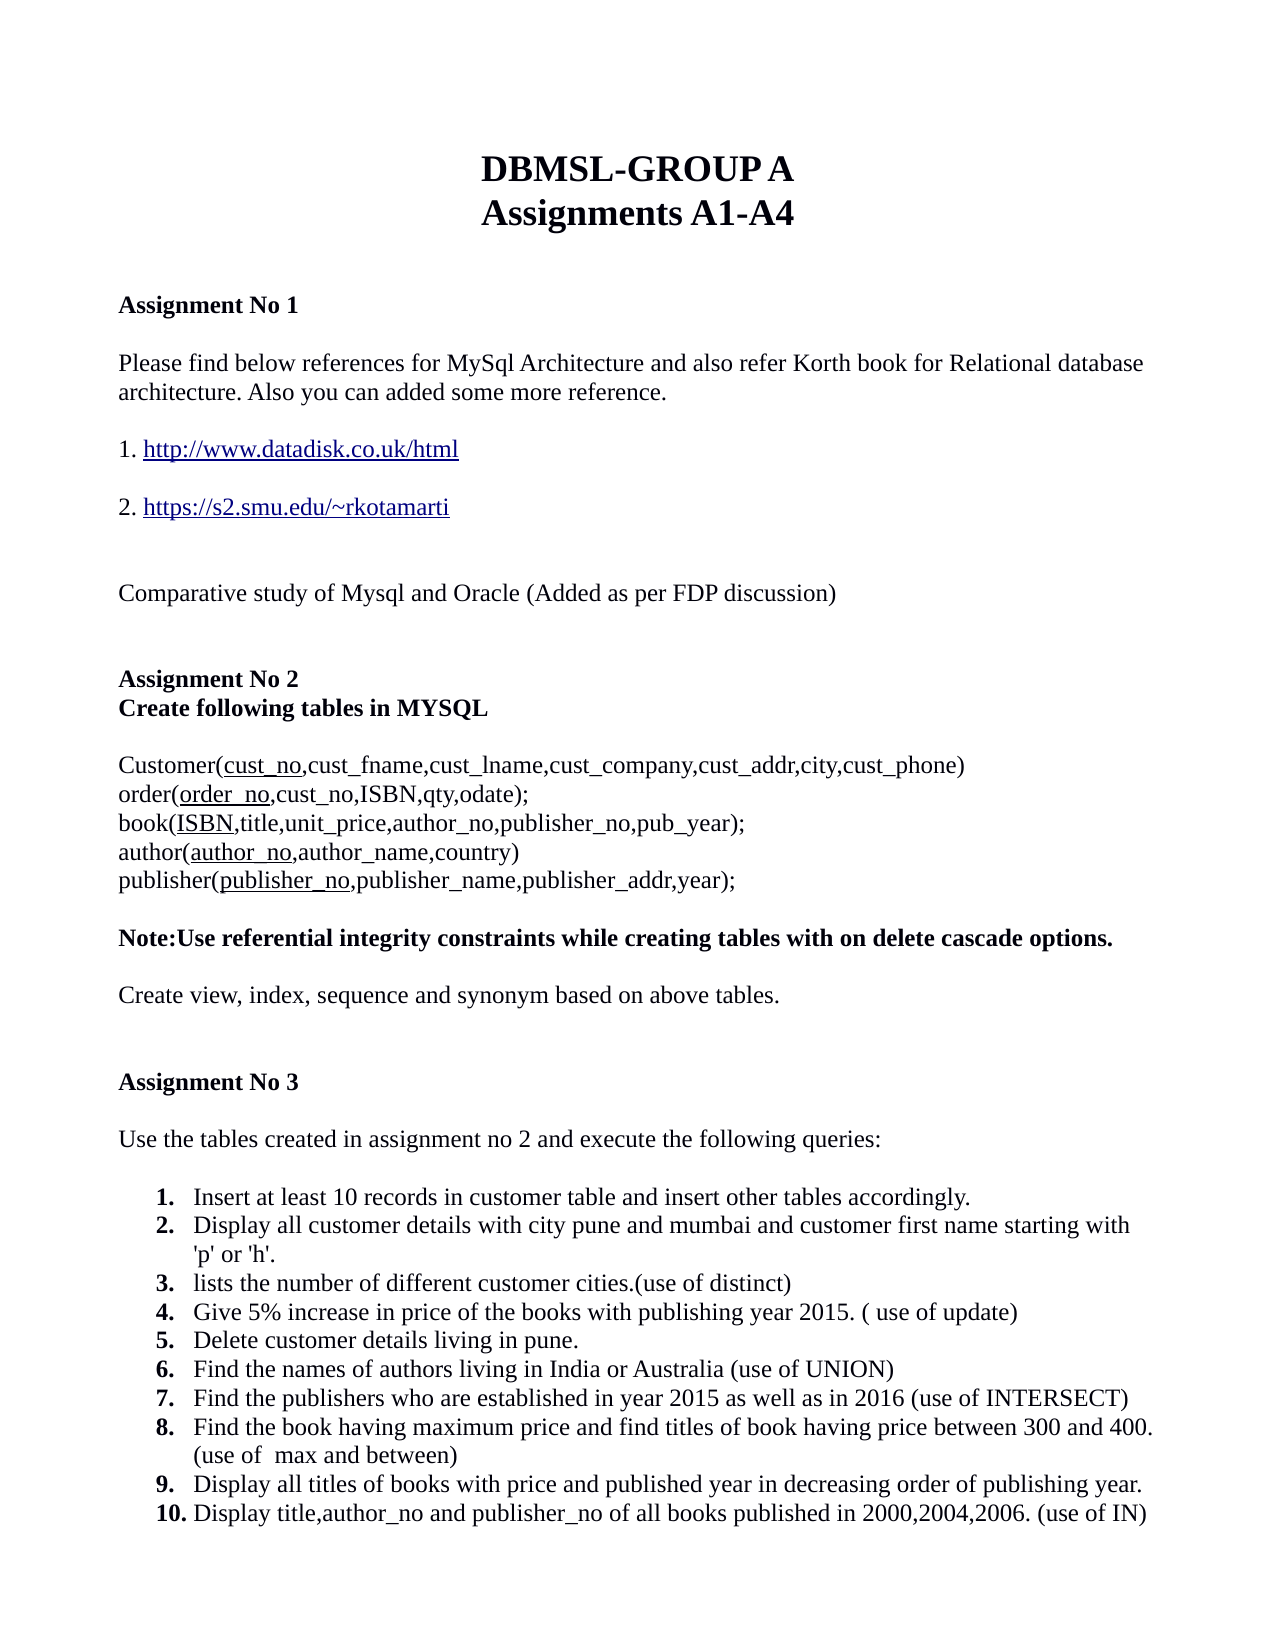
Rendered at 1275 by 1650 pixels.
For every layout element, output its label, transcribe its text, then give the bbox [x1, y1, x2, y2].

list Display title,author_no and publisher_no of all books published in 2000,2004,2006. (use of IN) [156, 1498, 1157, 1527]
list Insert at least 10 records in customer table and insert other tables accordingly. [156, 1182, 1157, 1211]
list Display all titles of books with price and published year in decreasing order of publishing year. [156, 1469, 1157, 1498]
list Display all customer details with city pune and mumbai and customer first name starting with 'p' or 'h'. [156, 1211, 1157, 1268]
text Comparative study of Mysql and Oracle (Added as per FDP discussion) [118, 578, 1157, 607]
list Delete customer details living in pune. [156, 1326, 1157, 1354]
text book(ISBN,title,unit_price,author_no,publisher_no,pub_year); [118, 808, 1157, 837]
list Find the publishers who are established in year 2015 as well as in 2016 (use of INTERSECT) [156, 1383, 1157, 1412]
list Give 5% increase in price of the books with publishing year 2015. ( use of update) [156, 1297, 1157, 1326]
text Create following tables in MYSQL [118, 693, 1157, 722]
text Assignments A1-A4 [118, 190, 1157, 233]
list Find the book having maximum price and find titles of book having price between 300 and 400. (use of max and between) [156, 1412, 1157, 1469]
text Assignment No 2 [118, 664, 1157, 693]
text Create view, index, sequence and synonym based on above tables. [118, 981, 1157, 1009]
text publisher(publisher_no,publisher_name,publisher_addr,year); [118, 866, 1157, 894]
text author(author_no,author_name,country) [118, 837, 1157, 866]
text Note:Use referential integrity constraints while creating tables with on delete cascade options. [118, 923, 1157, 952]
text order(order_no,cust_no,ISBN,qty,odate); [118, 779, 1157, 808]
text Assignment No 1 [118, 291, 1157, 319]
text Please find below references for MySql Architecture and also refer Korth book for Relational database architecture. Also you can added some more reference. 1. http://www.datadisk.co.uk/html 2. https://s2.smu.edu/~rkotamarti [118, 348, 1157, 549]
text Use the tables created in assignment no 2 and execute the following queries: [118, 1124, 1157, 1153]
list lists the number of different customer cities.(use of distinct) [156, 1268, 1157, 1297]
list Find the names of authors living in India or Australia (use of UNION) [156, 1354, 1157, 1383]
text Customer(cust_no,cust_fname,cust_lname,cust_company,cust_addr,city,cust_phone) [118, 751, 1157, 779]
text DBMSL-GROUP A [118, 147, 1157, 190]
text Assignment No 3 [118, 1067, 1157, 1096]
